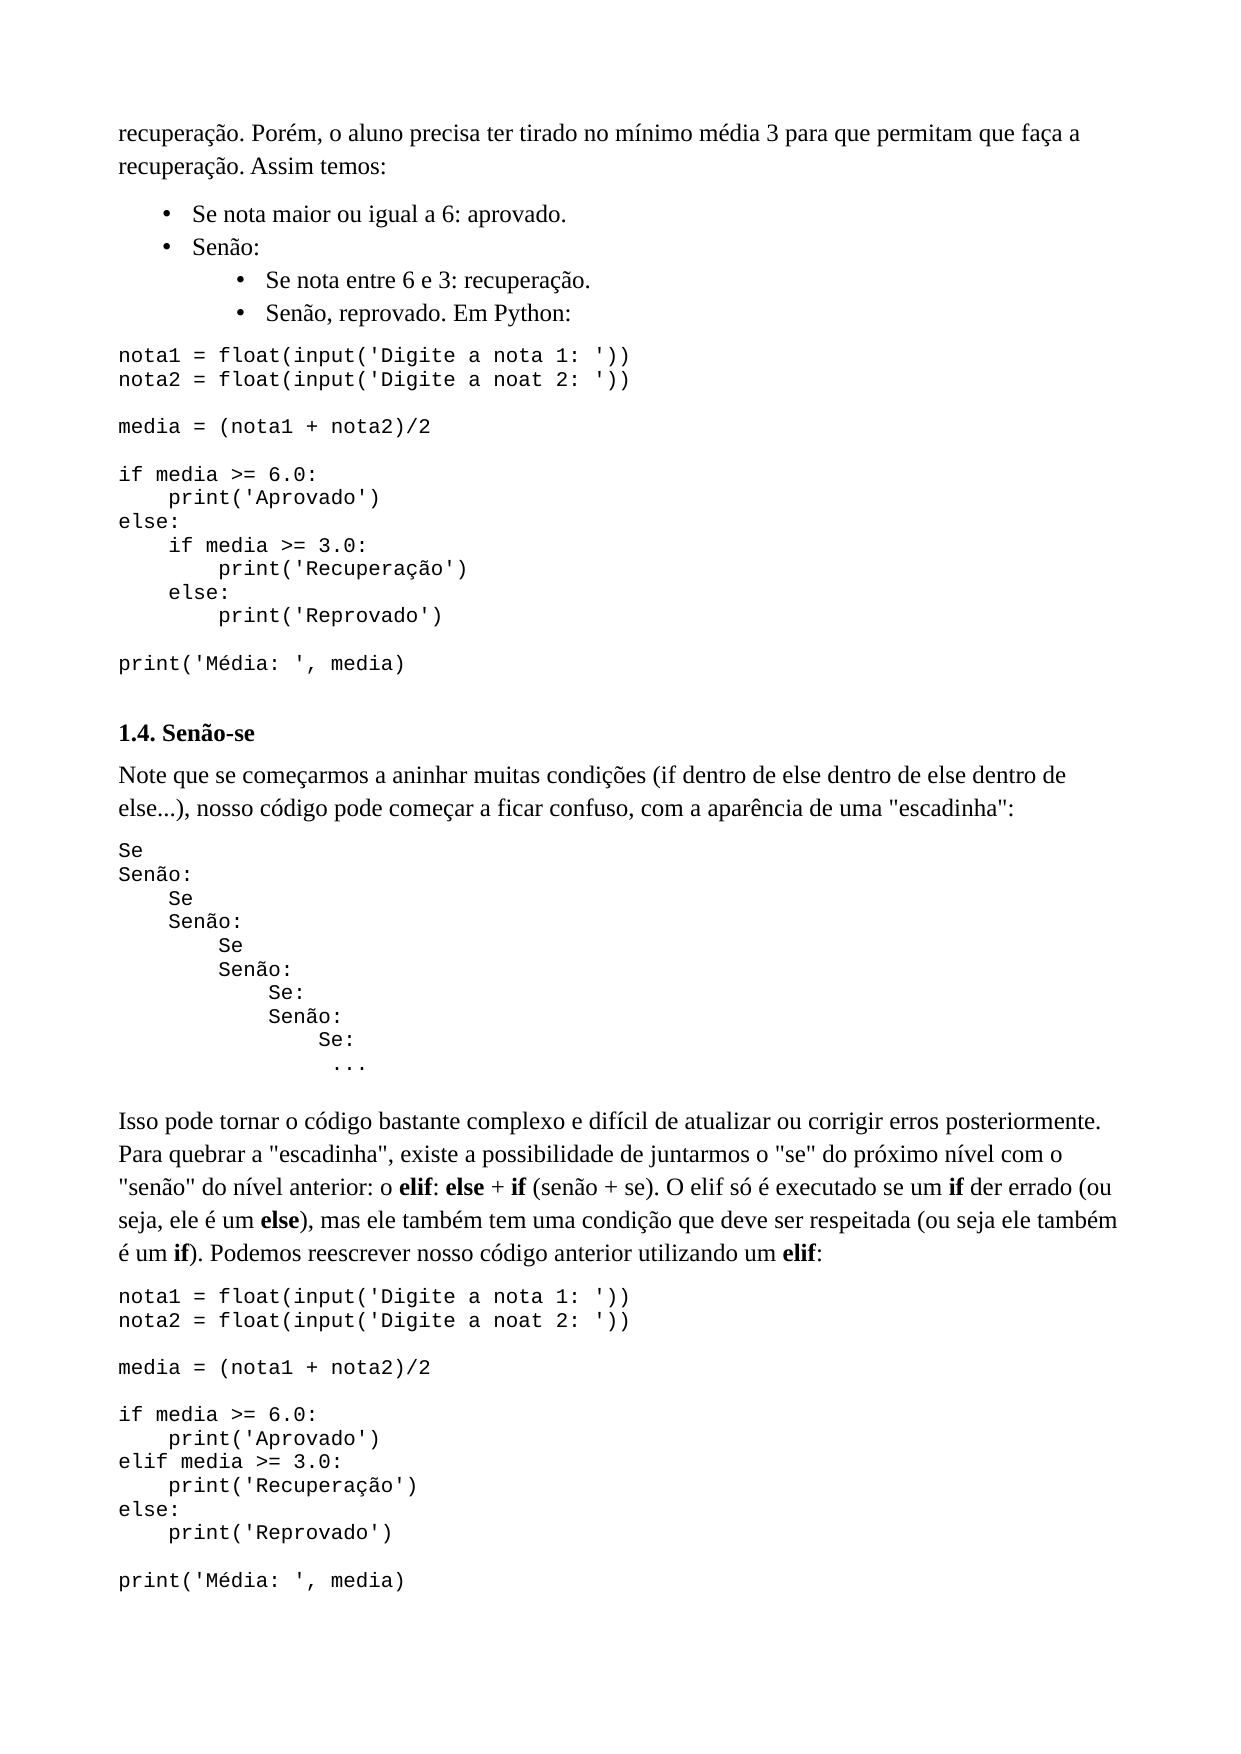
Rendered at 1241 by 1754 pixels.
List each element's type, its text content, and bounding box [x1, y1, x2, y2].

text print('Reprovado') [118, 606, 1122, 629]
text else: [118, 1499, 1122, 1522]
text Senão: [118, 1006, 1122, 1029]
text Senão: [118, 864, 1122, 888]
subtitle 1.4. Senão-se [118, 718, 1122, 747]
text nota1 = float(input('Digite a nota 1: ')) [118, 345, 1122, 369]
text Isso pode tornar o código bastante complexo e difícil de atualizar ou corrigir erros posteriormente. Para quebrar a "escadinha", existe a possibilidade de juntarmos o "se" do próximo nível com o "senão" do nível anterior: o elif: else + if (senão + se). O elif só é executado se um if der errado (ou seja, ele é um else), mas ele também tem uma condição que deve ser respeitada (ou seja ele também é um if). Podemos reescrever nosso código anterior utilizando um elif: [118, 1106, 1122, 1267]
text else: [118, 582, 1122, 606]
text Note que se começarmos a aninhar muitas condições (if dentro de else dentro de else dentro de else...), nosso código pode começar a ficar confuso, com a aparência de uma "escadinha": [118, 760, 1122, 821]
text Se [118, 935, 1122, 958]
text ... [118, 1053, 1122, 1077]
list Senão, reprovado. Em Python: [236, 298, 1122, 327]
text print('Recuperação') [118, 1475, 1122, 1499]
text if media >= 3.0: [118, 534, 1122, 558]
text nota2 = float(input('Digite a noat 2: ')) [118, 369, 1122, 393]
list Se nota entre 6 e 3: recuperação. [236, 265, 1122, 293]
text Se: [118, 1029, 1122, 1053]
text print('Aprovado') [118, 487, 1122, 511]
list Se nota maior ou igual a 6: aprovado. [162, 199, 1122, 227]
text if media >= 6.0: [118, 464, 1122, 487]
text Senão: [118, 958, 1122, 982]
text else: [118, 511, 1122, 534]
text print('Recuperação') [118, 558, 1122, 582]
text print('Média: ', media) [118, 1570, 1122, 1593]
text Se: [118, 982, 1122, 1006]
text Se [118, 840, 1122, 864]
text if media >= 6.0: [118, 1404, 1122, 1428]
text nota1 = float(input('Digite a nota 1: ')) [118, 1286, 1122, 1309]
text print('Reprovado') [118, 1522, 1122, 1546]
text recuperação. Porém, o aluno precisa ter tirado no mínimo média 3 para que permitam que faça a recuperação. Assim temos: [118, 118, 1122, 180]
text print('Média: ', media) [118, 653, 1122, 676]
text nota2 = float(input('Digite a noat 2: ')) [118, 1309, 1122, 1333]
text Senão: [118, 911, 1122, 935]
text media = (nota1 + nota2)/2 [118, 416, 1122, 440]
text media = (nota1 + nota2)/2 [118, 1357, 1122, 1381]
text elif media >= 3.0: [118, 1451, 1122, 1475]
list Senão: [162, 232, 1122, 261]
text Se [118, 888, 1122, 911]
text print('Aprovado') [118, 1428, 1122, 1451]
